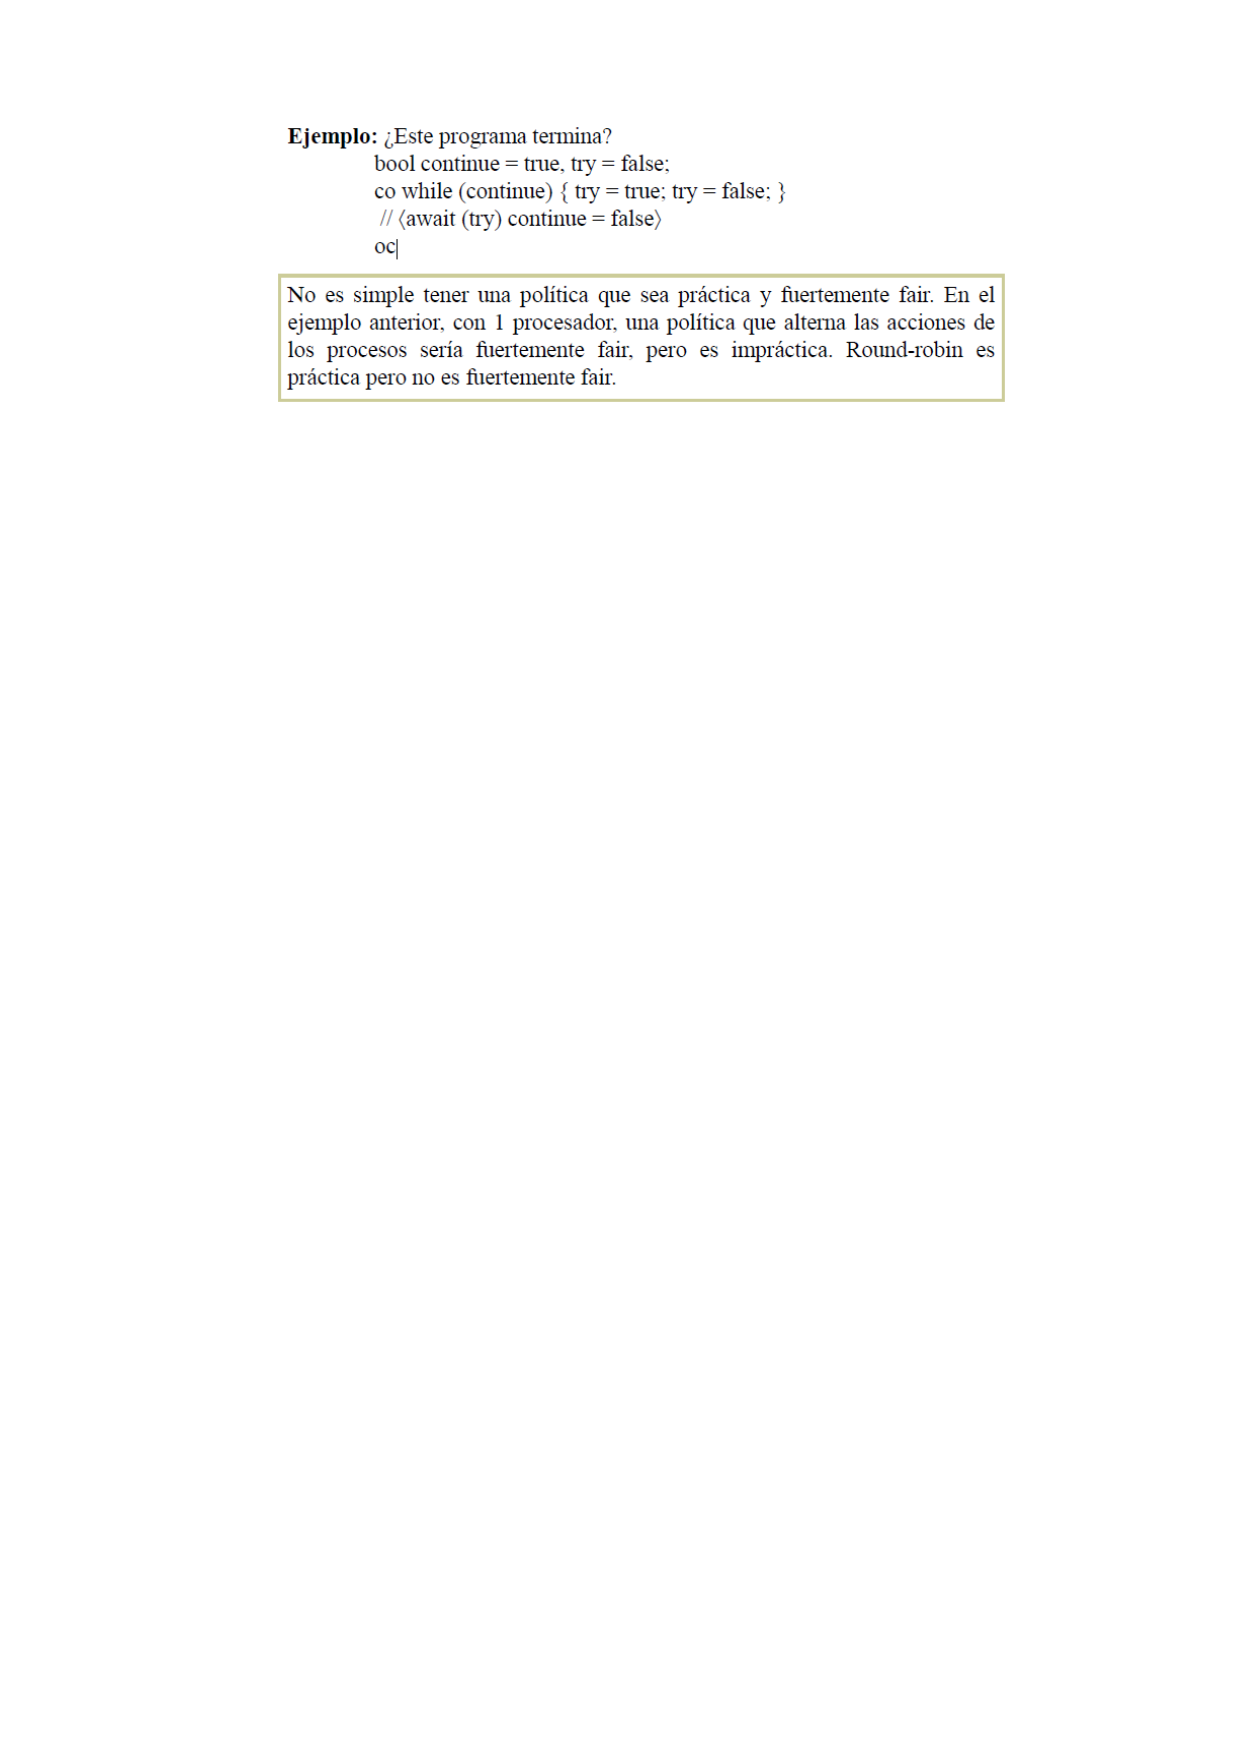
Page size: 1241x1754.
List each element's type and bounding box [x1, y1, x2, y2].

picture [270, 120, 1017, 409]
